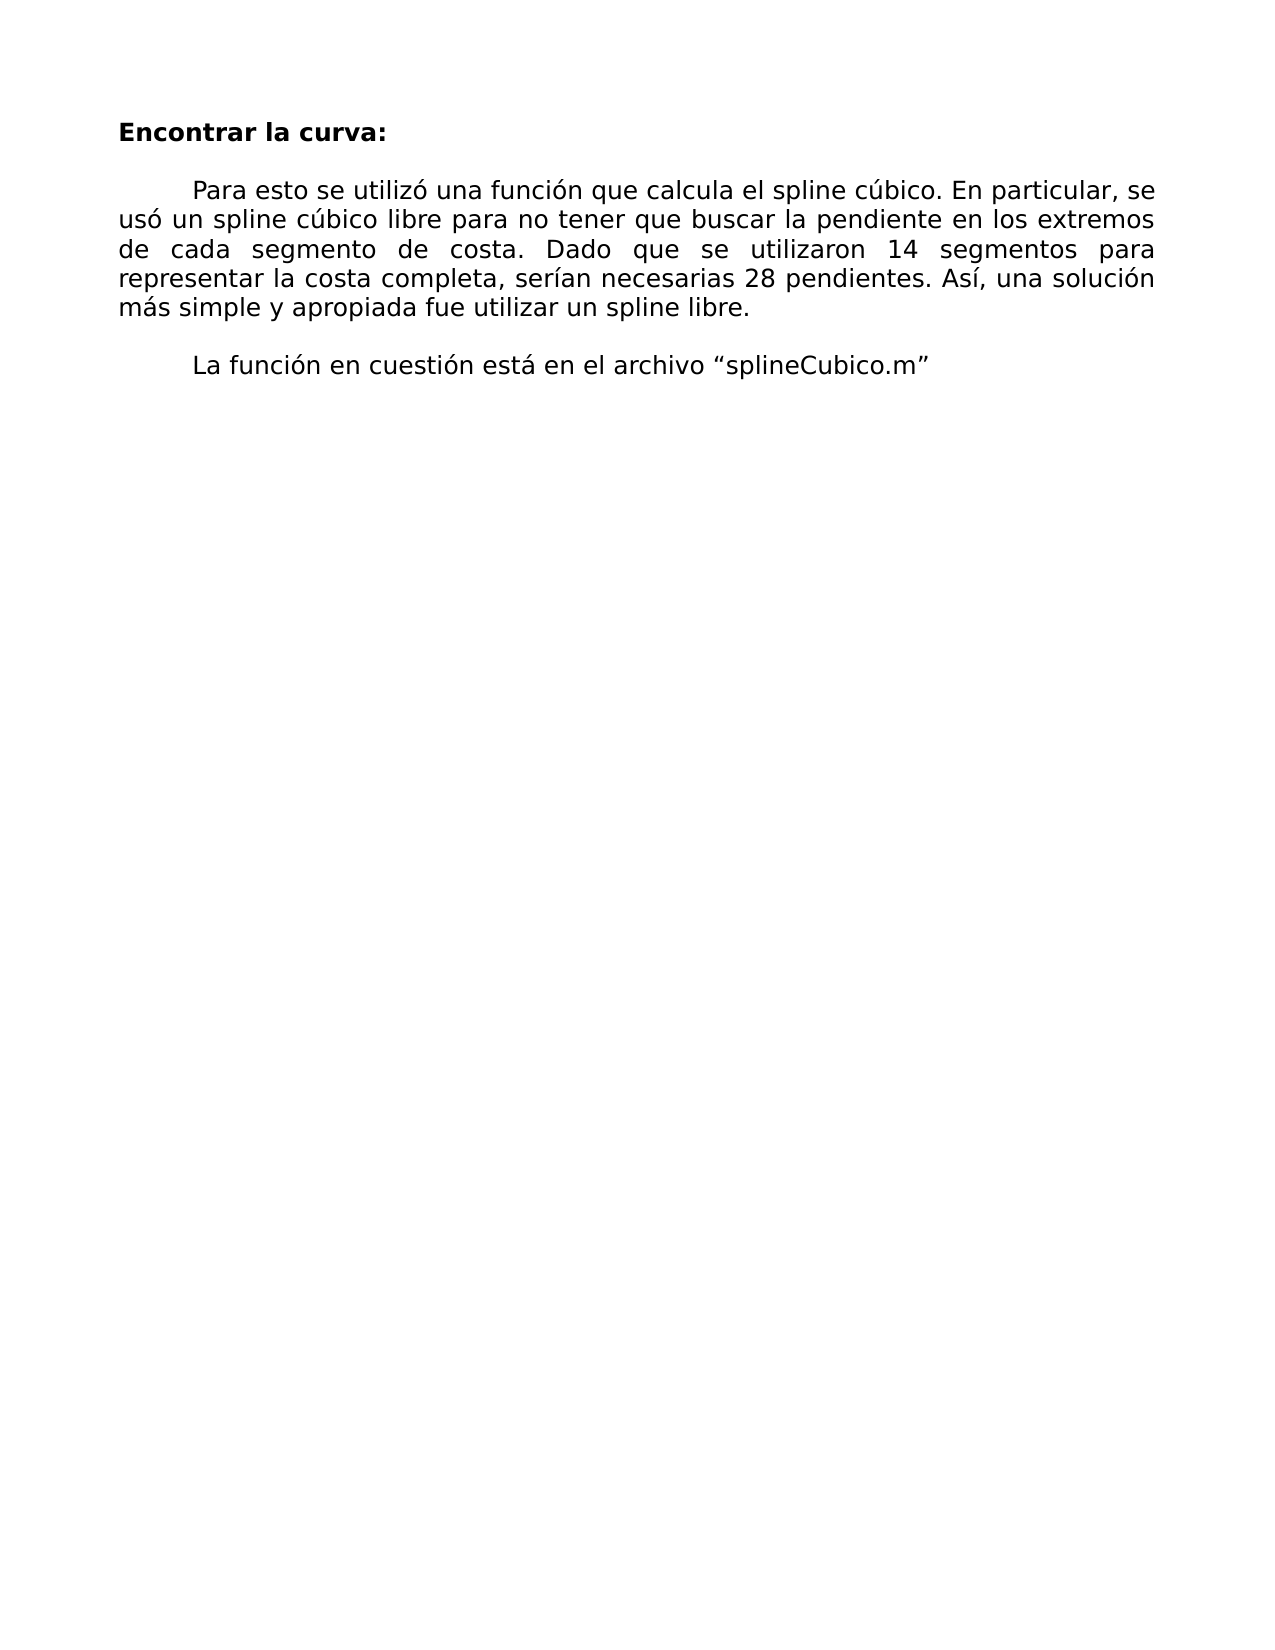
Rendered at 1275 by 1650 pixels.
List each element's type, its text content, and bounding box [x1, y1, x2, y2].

text Para esto se utilizó una función que calcula el spline cúbico. En particular, se usó un spline cúbico libre para no tener que buscar la pendiente en los extremos de cada segmento de costa. Dado que se utilizaron 14 segmentos para representar la costa completa, serían necesarias 28 pendientes. Así, una solución más simple y apropiada fue utilizar un spline libre. [118, 176, 1157, 322]
text Encontrar la curva: [118, 118, 1157, 147]
text La función en cuestión está en el archivo “splineCubico.m” [118, 351, 1157, 381]
